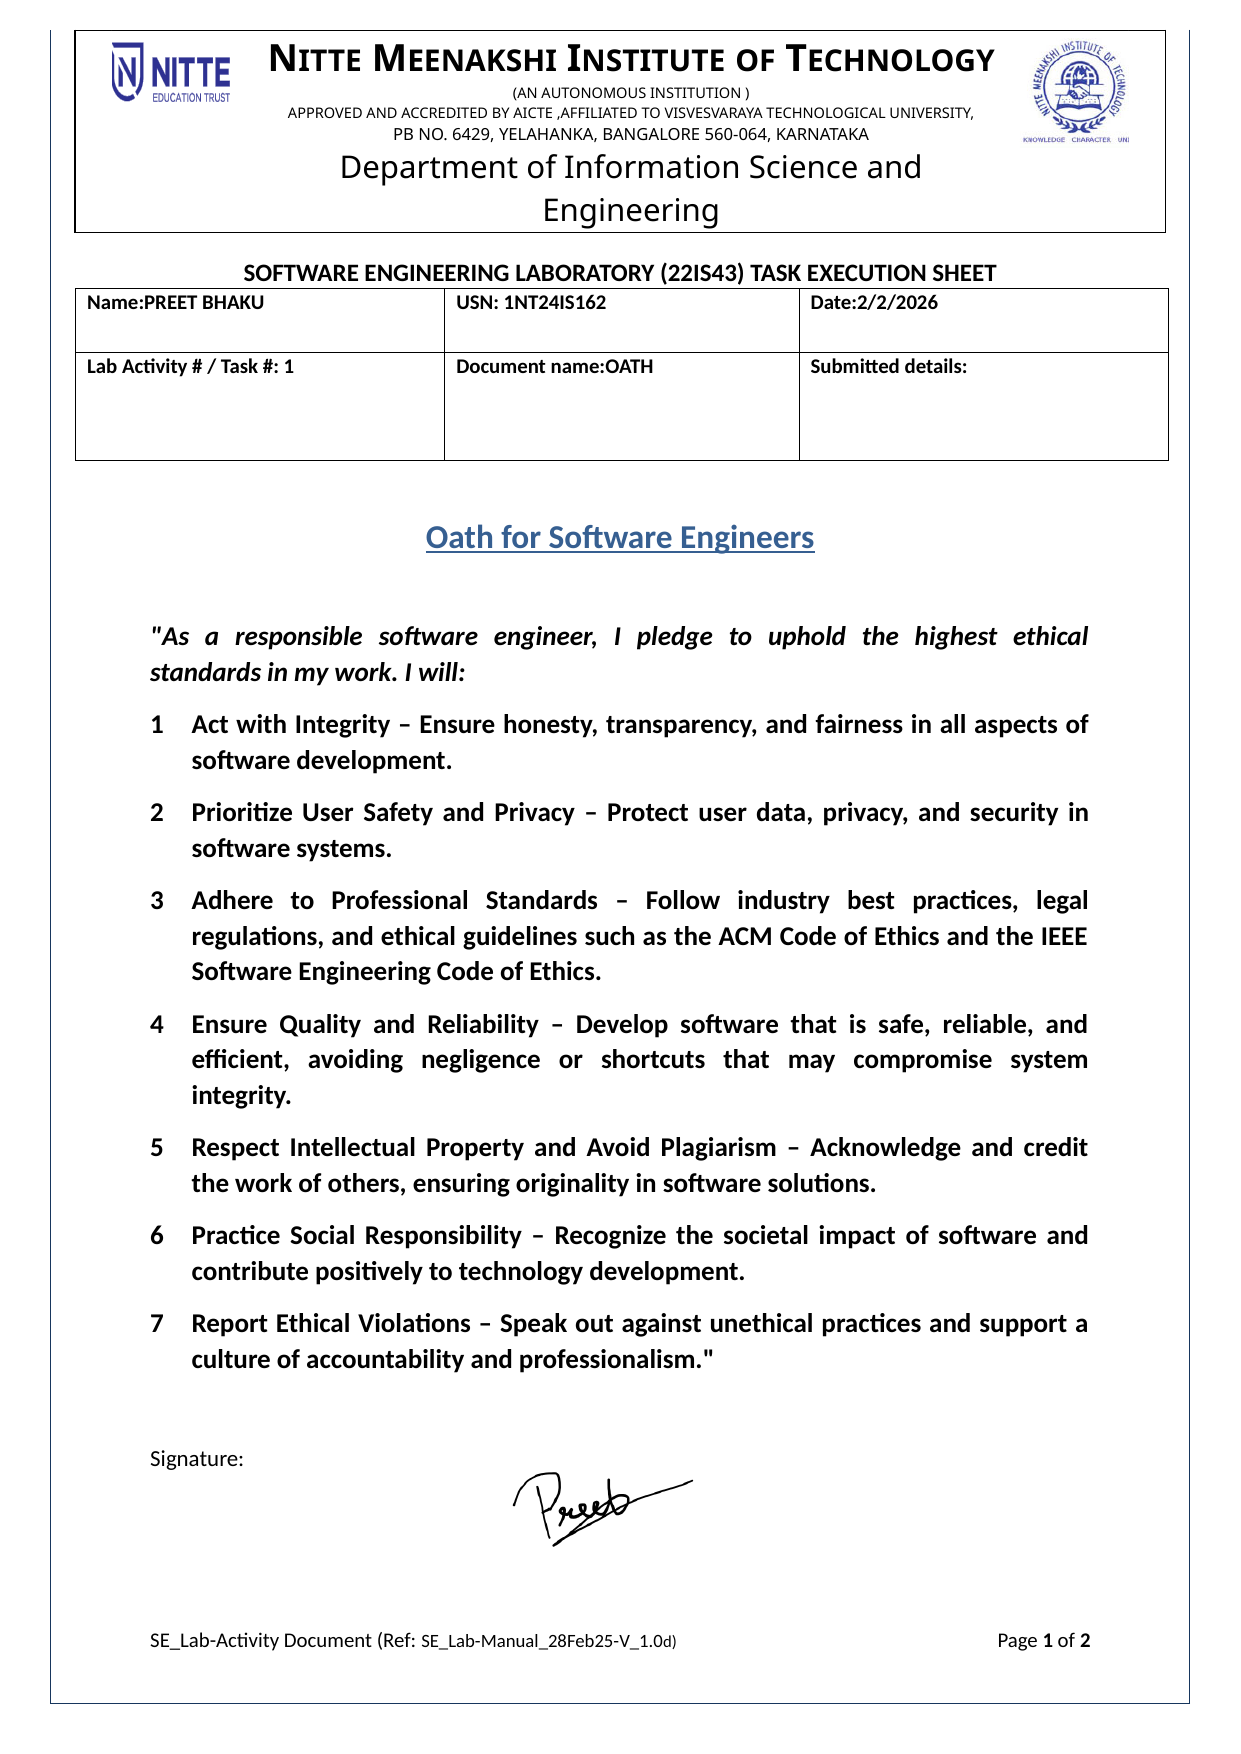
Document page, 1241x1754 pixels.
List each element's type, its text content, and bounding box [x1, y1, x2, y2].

text "As a responsible software engineer, I pledge to uphold the highest ethical standards in my work. I will: [150, 619, 1090, 688]
list Practice Social Responsibility – Recognize the societal impact of software and contribute positively to technology development. [150, 1218, 1090, 1287]
picture [1019, 31, 1129, 148]
list Ensure Quality and Reliability – Develop software that is safe, reliable, and efficient, avoiding negligence or shortcuts that may compromise system integrity. [150, 1007, 1090, 1111]
list Prioritize User Safety and Privacy – Protect user data, privacy, and security in software systems. [150, 795, 1090, 864]
text [805, 1444, 1090, 1472]
subtitle Oath for Software Engineers [150, 516, 1090, 557]
list Adhere to Professional Standards – Follow industry best practices, legal regulations, and ethical guidelines such as the ACM Code of Ethics and the IEEE Software Engineering Code of Ethics. [150, 883, 1090, 988]
list Respect Intellectual Property and Avoid Plagiarism – Acknowledge and credit the work of others, ensuring originality in software solutions. [150, 1130, 1090, 1199]
text Signature: [150, 1444, 456, 1472]
picture [456, 1443, 805, 1582]
list Act with Integrity – Ensure honesty, transparency, and fairness in all aspects of software development. [150, 707, 1090, 776]
list Report Ethical Violations – Speak out against unethical practices and support a culture of accountability and professionalism." [150, 1306, 1090, 1375]
picture [112, 39, 230, 103]
